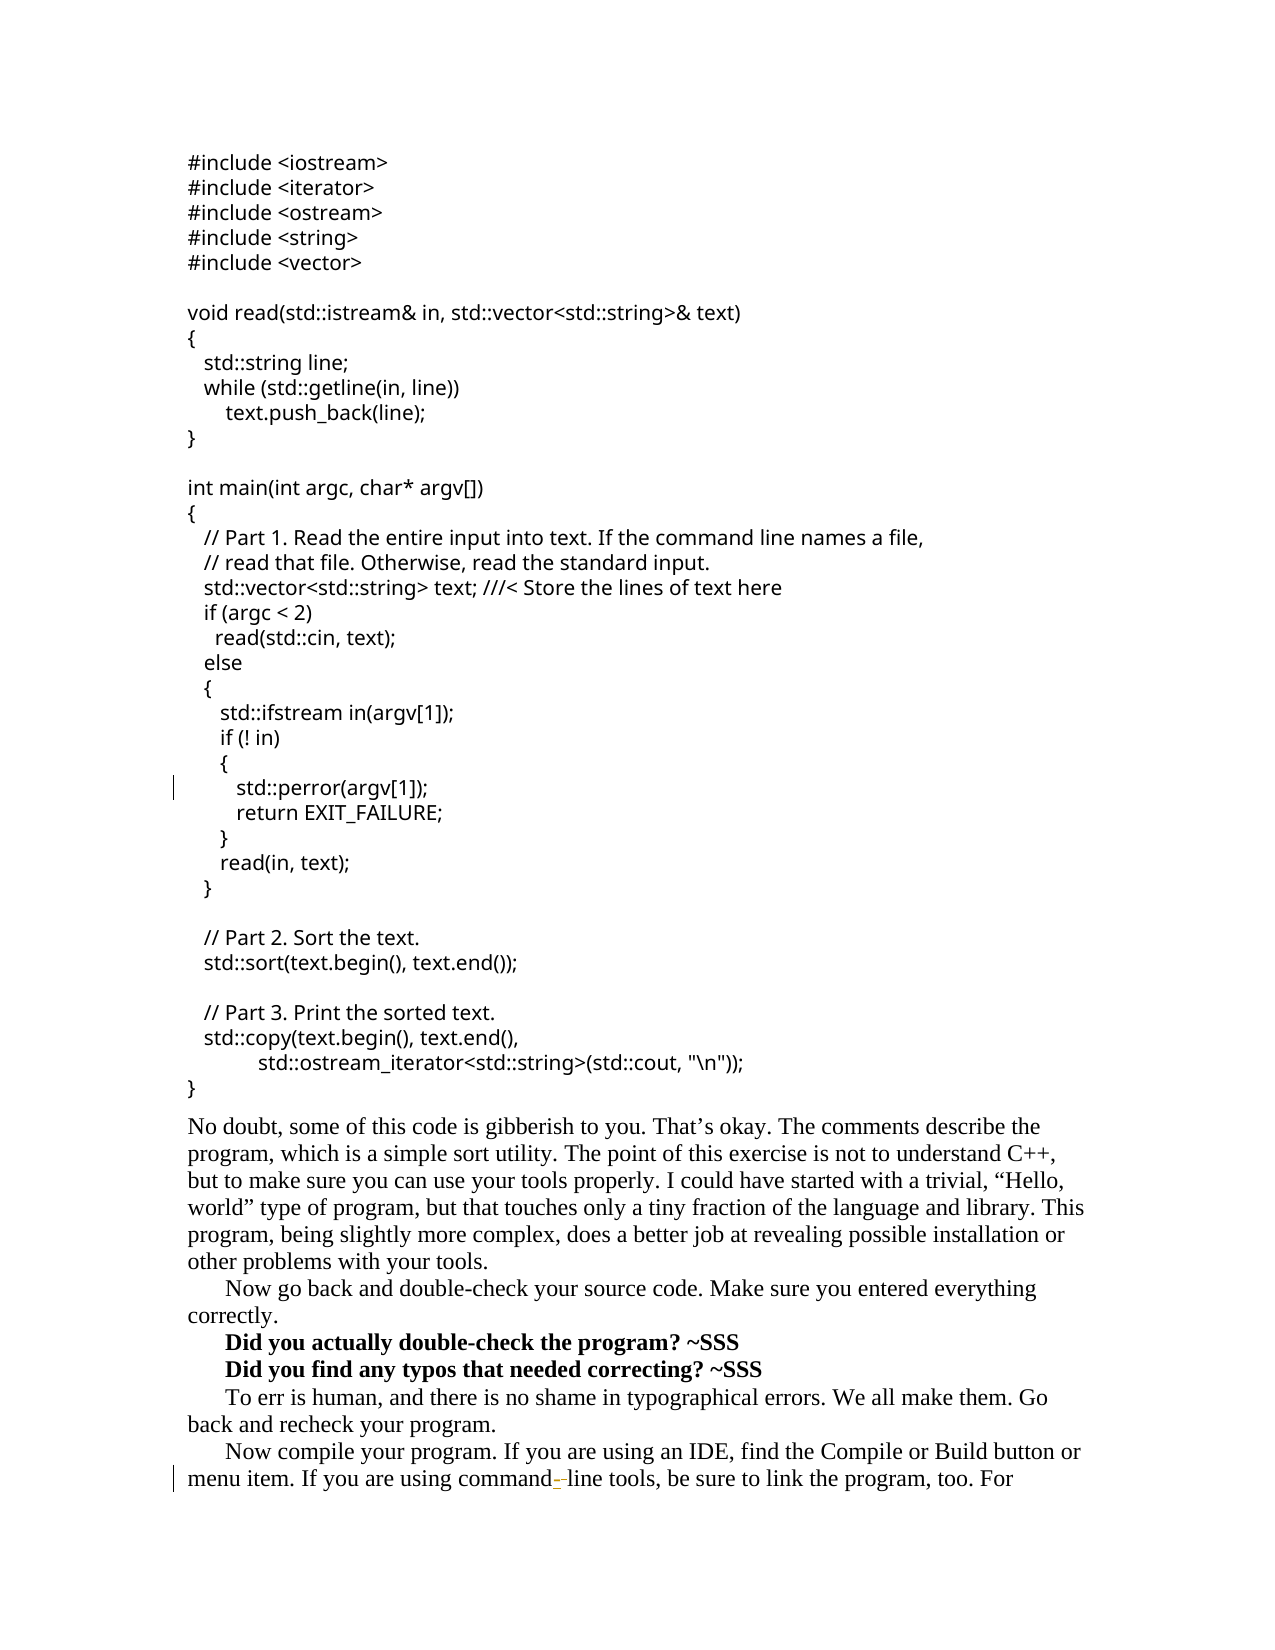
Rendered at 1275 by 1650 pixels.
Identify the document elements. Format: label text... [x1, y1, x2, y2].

text if (argc < 2) [187, 600, 1072, 625]
text // Part 2. Sort the text. [187, 925, 1072, 950]
text // Part 3. Print the sorted text. [187, 1000, 1072, 1025]
text #include <iterator> [187, 175, 1072, 200]
text text.push_back(line); [187, 400, 1072, 425]
text Did you find any typos that needed correcting? ~SSS [187, 1356, 1087, 1383]
text // Part 1. Read the entire input into text. If the command line names a file, [187, 525, 1072, 550]
text while (std::getline(in, line)) [187, 375, 1072, 400]
text No doubt, some of this code is gibberish to you. That’s okay. The comments describe the program, which is a simple sort utility. The point of this exercise is not to understand C++, but to make sure you can use your tools properly. I could have started with a trivial, “Hello, world” type of program, but that touches only a tiny fraction of the language and library. This program, being slightly more complex, does a better job at revealing possible installation or other problems with your tools. [187, 1112, 1087, 1275]
text std::string line; [187, 350, 1072, 375]
text return EXIT_FAILURE; [187, 800, 1072, 825]
text int main(int argc, char* argv[]) [187, 475, 1072, 500]
text Did you actually double-check the program? ~SSS [187, 1329, 1087, 1356]
text } [187, 425, 1072, 450]
text // read that file. Otherwise, read the standard input. [187, 550, 1072, 575]
text Now compile your program. If you are using an IDE, find the Compile or Build button or menu item. If you are using command-line tools, be sure to link the program, too. For [187, 1437, 1087, 1492]
text #include <string> [187, 225, 1072, 250]
text { [187, 750, 1072, 775]
text } [187, 825, 1072, 850]
text if (! in) [187, 725, 1072, 750]
text void read(std::istream& in, std::vector<std::string>& text) [187, 300, 1072, 325]
text std::ifstream in(argv[1]); [187, 700, 1072, 725]
text std::ostream_iterator<std::string>(std::cout, "\n")); [187, 1050, 1072, 1075]
text } [187, 1075, 1072, 1100]
text { [187, 675, 1072, 700]
text To err is human, and there is no shame in typographical errors. We all make them. Go back and recheck your program. [187, 1383, 1087, 1437]
text std::vector<std::string> text; ///< Store the lines of text here [187, 575, 1072, 600]
text std::copy(text.begin(), text.end(), [187, 1025, 1072, 1050]
text } [187, 875, 1072, 900]
text #include <vector> [187, 250, 1072, 275]
text std::perror(argv[1]); [187, 775, 1072, 800]
text read(in, text); [187, 850, 1072, 875]
text Now go back and double-check your source code. Make sure you entered everything correctly. [187, 1275, 1087, 1329]
text std::sort(text.begin(), text.end()); [187, 950, 1072, 975]
text else [187, 650, 1072, 675]
text { [187, 325, 1072, 350]
text #include <iostream> [187, 150, 1072, 175]
text #include <ostream> [187, 200, 1072, 225]
text { [187, 500, 1072, 525]
text read(std::cin, text); [187, 625, 1072, 650]
